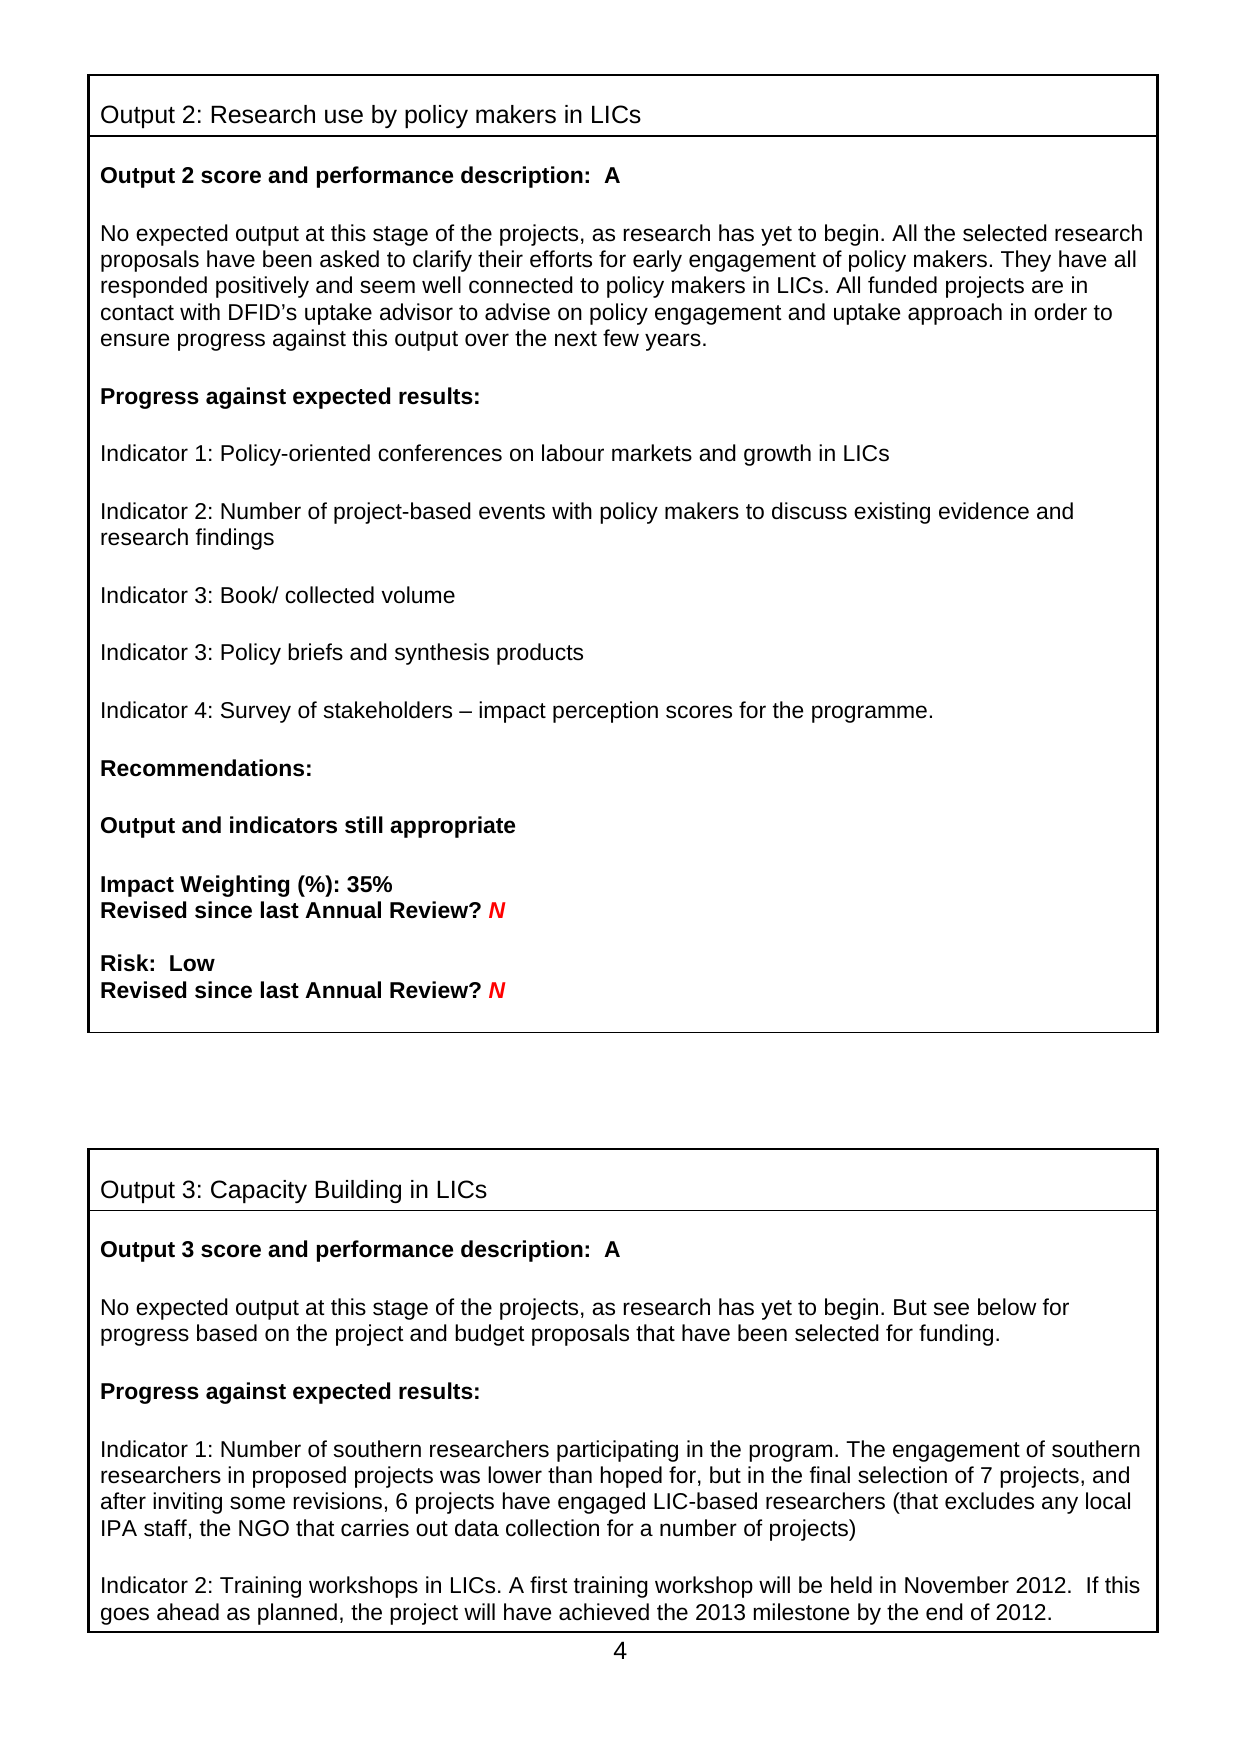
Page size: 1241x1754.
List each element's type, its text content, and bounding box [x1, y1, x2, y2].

table_cell Output 3 score and performance description: A No expected output at this stage of the projects, as research has yet to begin. But see below for progress based on the project and budget proposals that have been selected for funding. [90, 1211, 1156, 1353]
table_cell Output 2 score and performance description: A No expected output at this stage of the projects, as research has yet to begin. All the selected research proposals have been asked to clarify their efforts for early engagement of policy makers. They have all responded positively and seem well connected to policy makers in LICs. All funded projects are in contact with DFID’s uptake advisor to advise on policy engagement and uptake approach in order to ensure progress against this output over the next few years. [90, 137, 1156, 358]
table_cell Progress against expected results: Indicator 1: Policy-oriented conferences on labour markets and growth in LICs Indicator 2: Number of project-based events with policy makers to discuss existing evidence and research findings Indicator 3: Book/ collected volume Indicator 3: Policy briefs and synthesis products Indicator 4: Survey of stakeholders – impact perception scores for the programme. Recommendations: Output and indicators still appropriate Impact Weighting (%): 35% Revised since last Annual Review? N Risk: Low Revised since last Annual Review? N [90, 358, 1156, 1032]
table_header Output 3: Capacity Building in LICs [90, 1150, 1156, 1210]
table_cell Progress against expected results: Indicator 1: Number of southern researchers participating in the program. The engagement of southern researchers in proposed projects was lower than hoped for, but in the final selection of 7 projects, and after inviting some revisions, 6 projects have engaged LIC-based researchers (that excludes any local IPA staff, the NGO that carries out data collection for a number of projects) Indicator 2: Training workshops in LICs. A first training workshop will be held in November 2012. If this goes ahead as planned, the project will have achieved the 2013 milestone by the end of 2012. [90, 1353, 1156, 1631]
table_header Output 2: Research use by policy makers in LICs [90, 76, 1156, 135]
